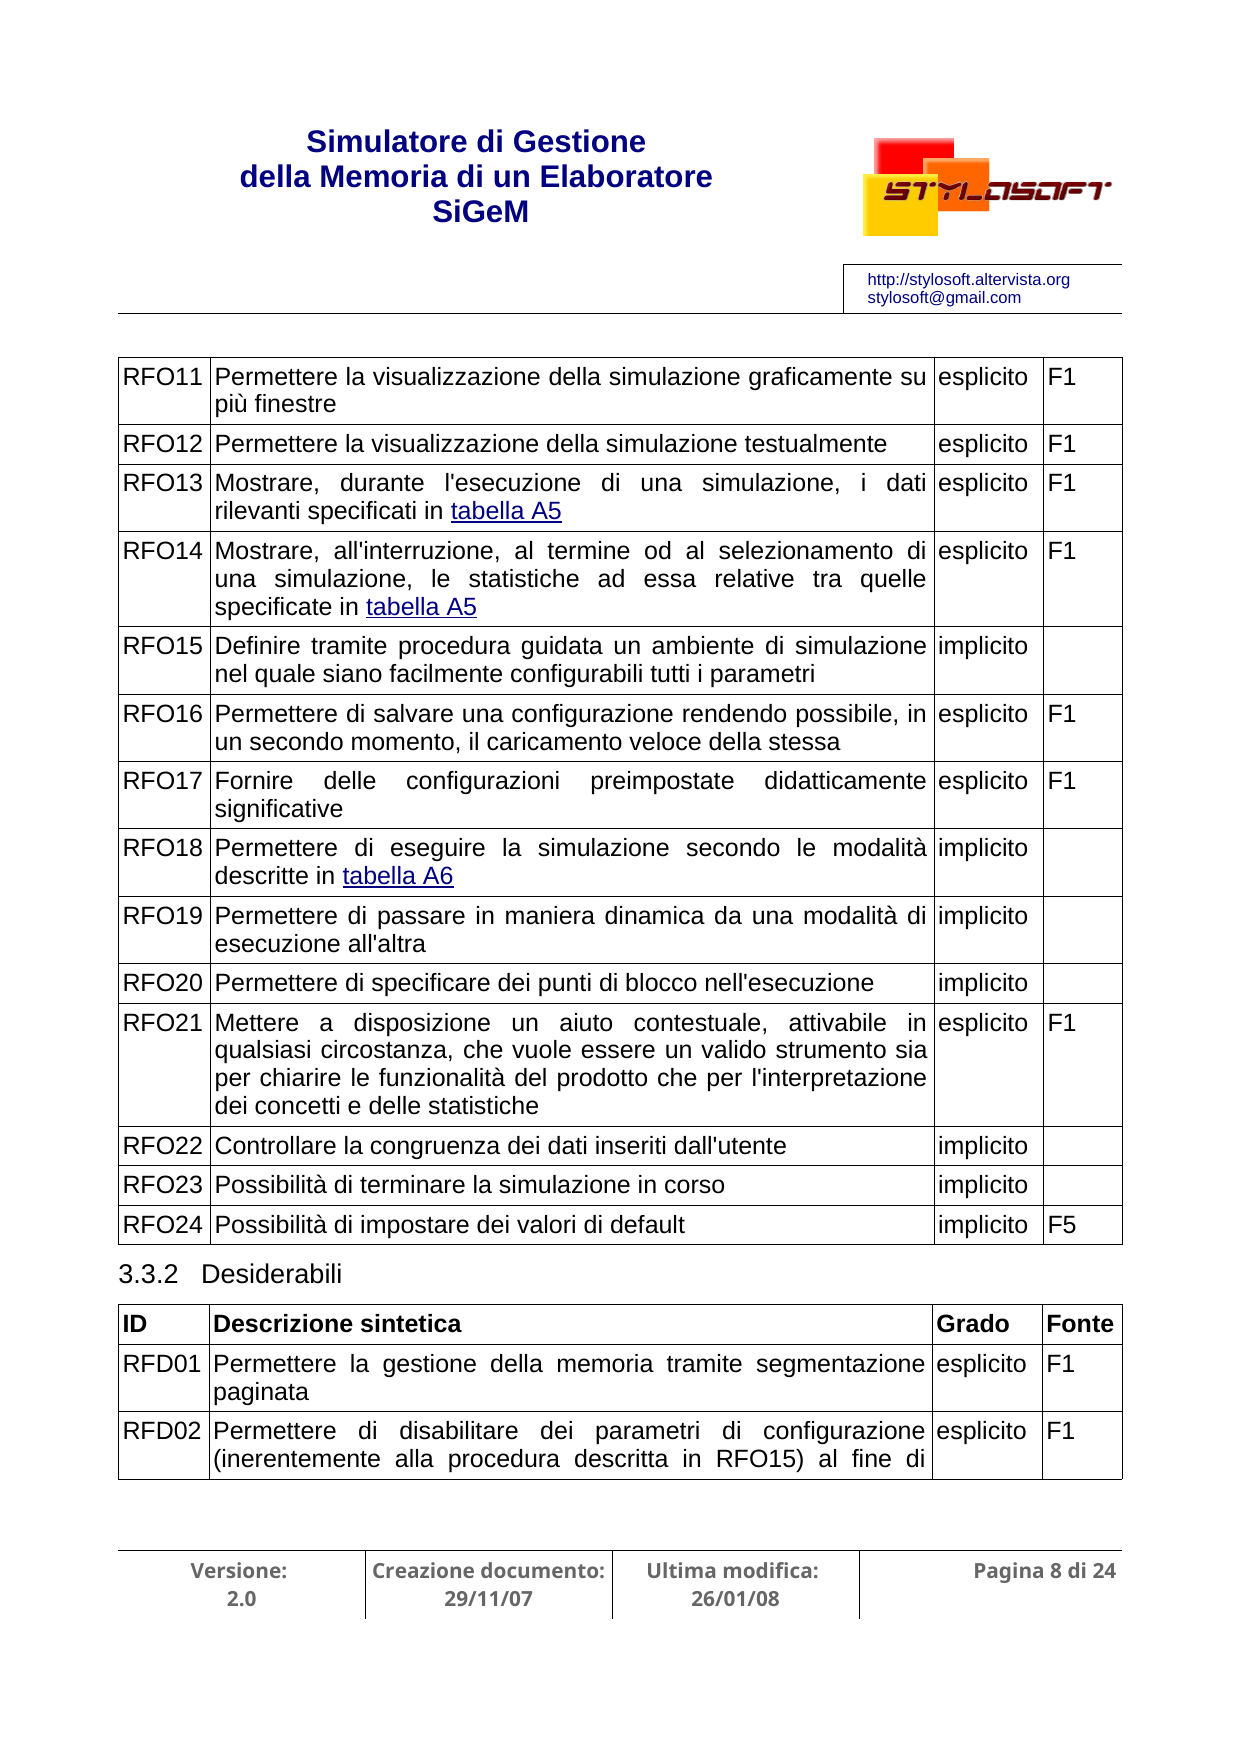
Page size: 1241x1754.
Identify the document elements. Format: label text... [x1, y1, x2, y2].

table_cell [1044, 964, 1122, 1003]
table_header ID [119, 1305, 209, 1344]
table_cell RFO23 [119, 1166, 210, 1205]
table_cell F1 [1043, 1412, 1122, 1478]
table_cell [1044, 1166, 1122, 1205]
table_cell esplicito [935, 425, 1043, 463]
table_cell RFO19 [119, 897, 210, 963]
table_cell RFO18 [119, 829, 210, 896]
table_cell Possibilità di impostare dei valori di default [211, 1206, 934, 1244]
table_cell Permettere la visualizzazione della simulazione testualmente [211, 425, 934, 463]
table_header Fonte [1043, 1305, 1122, 1344]
table_cell Possibilità di terminare la simulazione in corso [211, 1166, 934, 1205]
table_cell implicito [935, 1166, 1043, 1205]
table_cell RFO14 [119, 532, 210, 626]
table_cell esplicito [935, 358, 1043, 424]
table_cell RFO24 [119, 1206, 210, 1244]
table_cell RFO11 [119, 358, 210, 424]
table_cell [1044, 897, 1122, 963]
table_cell Mettere a disposizione un aiuto contestuale, attivabile in qualsiasi circostanza, che vuole essere un valido strumento sia per chiarire le funzionalità del prodotto che per l'interpretazione dei concetti e delle statistiche [211, 1004, 934, 1126]
table_cell implicito [935, 964, 1043, 1003]
table_cell implicito [935, 1206, 1043, 1244]
table_cell esplicito [935, 1004, 1043, 1126]
table_cell Definire tramite procedura guidata un ambiente di simulazione nel quale siano facilmente configurabili tutti i parametri [211, 627, 934, 693]
table_cell RFO13 [119, 465, 210, 531]
table_cell F1 [1044, 465, 1122, 531]
table_cell Permettere di salvare una configurazione rendendo possibile, in un secondo momento, il caricamento veloce della stessa [211, 695, 934, 761]
table_cell RFO16 [119, 695, 210, 761]
table_cell esplicito [935, 532, 1043, 626]
table_header Descrizione sintetica [210, 1305, 932, 1344]
table_cell Permettere di eseguire la simulazione secondo le modalità descritte in tabella A6 [211, 829, 934, 896]
table_cell RFO12 [119, 425, 210, 463]
table_cell Permettere la visualizzazione della simulazione graficamente su più finestre [211, 358, 934, 424]
table_cell F1 [1044, 1004, 1122, 1126]
table_cell RFD02 [119, 1412, 209, 1478]
table_cell [1044, 627, 1122, 693]
table_cell Controllare la congruenza dei dati inseriti dall'utente [211, 1127, 934, 1165]
table_cell esplicito [935, 762, 1043, 828]
table_cell F1 [1043, 1345, 1122, 1411]
table_cell esplicito [933, 1345, 1042, 1411]
table_cell implicito [935, 829, 1043, 896]
picture [848, 123, 1117, 247]
table_cell F1 [1044, 532, 1122, 626]
table_cell RFO22 [119, 1127, 210, 1165]
table_cell implicito [935, 627, 1043, 693]
table_cell F1 [1044, 695, 1122, 761]
table_cell F1 [1044, 425, 1122, 463]
table_cell RFO17 [119, 762, 210, 828]
table_cell RFD01 [119, 1345, 209, 1411]
table_cell Permettere la gestione della memoria tramite segmentazione paginata [210, 1345, 932, 1411]
table_cell implicito [935, 897, 1043, 963]
table_cell Mostrare, durante l'esecuzione di una simulazione, i dati rilevanti specificati in tabella A5 [211, 465, 934, 531]
table_cell RFO21 [119, 1004, 210, 1126]
table_cell esplicito [933, 1412, 1042, 1478]
table_cell esplicito [935, 695, 1043, 761]
table_cell [1044, 1127, 1122, 1165]
table_cell F5 [1044, 1206, 1122, 1244]
table_cell Permettere di passare in maniera dinamica da una modalità di esecuzione all'altra [211, 897, 934, 963]
table_cell F1 [1044, 358, 1122, 424]
table_cell esplicito [935, 465, 1043, 531]
table_cell Fornire delle configurazioni preimpostate didatticamente significative [211, 762, 934, 828]
table_cell implicito [935, 1127, 1043, 1165]
table_cell Mostrare, all'interruzione, al termine od al selezionamento di una simulazione, le statistiche ad essa relative tra quelle specificate in tabella A5 [211, 532, 934, 626]
table_header Grado [933, 1305, 1042, 1344]
subtitle Desiderabili [118, 1259, 1122, 1289]
table_cell [1044, 829, 1122, 896]
table_cell RFO20 [119, 964, 210, 1003]
table_cell RFO15 [119, 627, 210, 693]
table_cell Permettere di disabilitare dei parametri di configurazione (inerentemente alla procedura descritta in RFO15) al fine di [210, 1412, 932, 1478]
table_cell F1 [1044, 762, 1122, 828]
table_cell Permettere di specificare dei punti di blocco nell'esecuzione [211, 964, 934, 1003]
